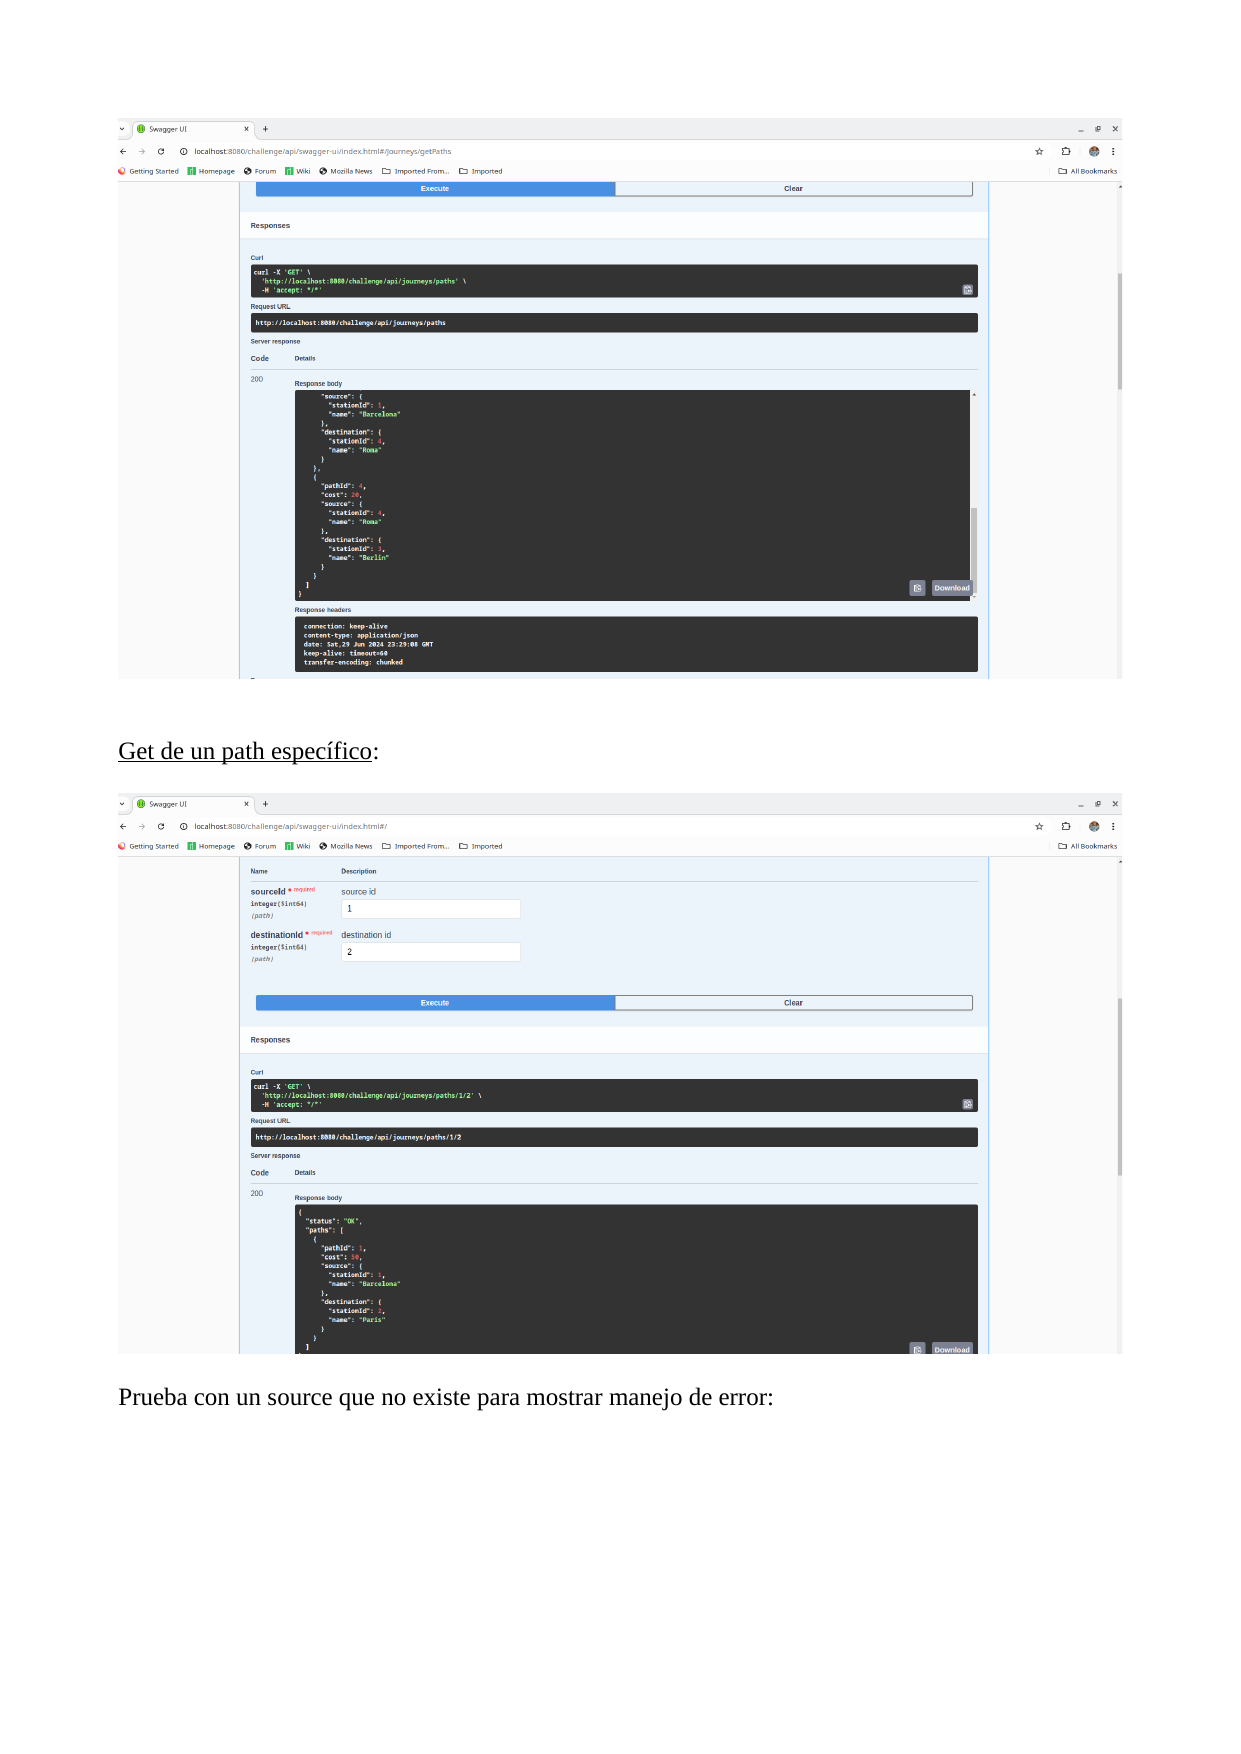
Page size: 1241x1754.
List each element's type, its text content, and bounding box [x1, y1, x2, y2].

text Get de un path específico: [118, 736, 1122, 765]
picture [118, 118, 1123, 679]
picture [118, 793, 1123, 1354]
text Prueba con un source que no existe para mostrar manejo de error: [118, 1382, 1122, 1411]
